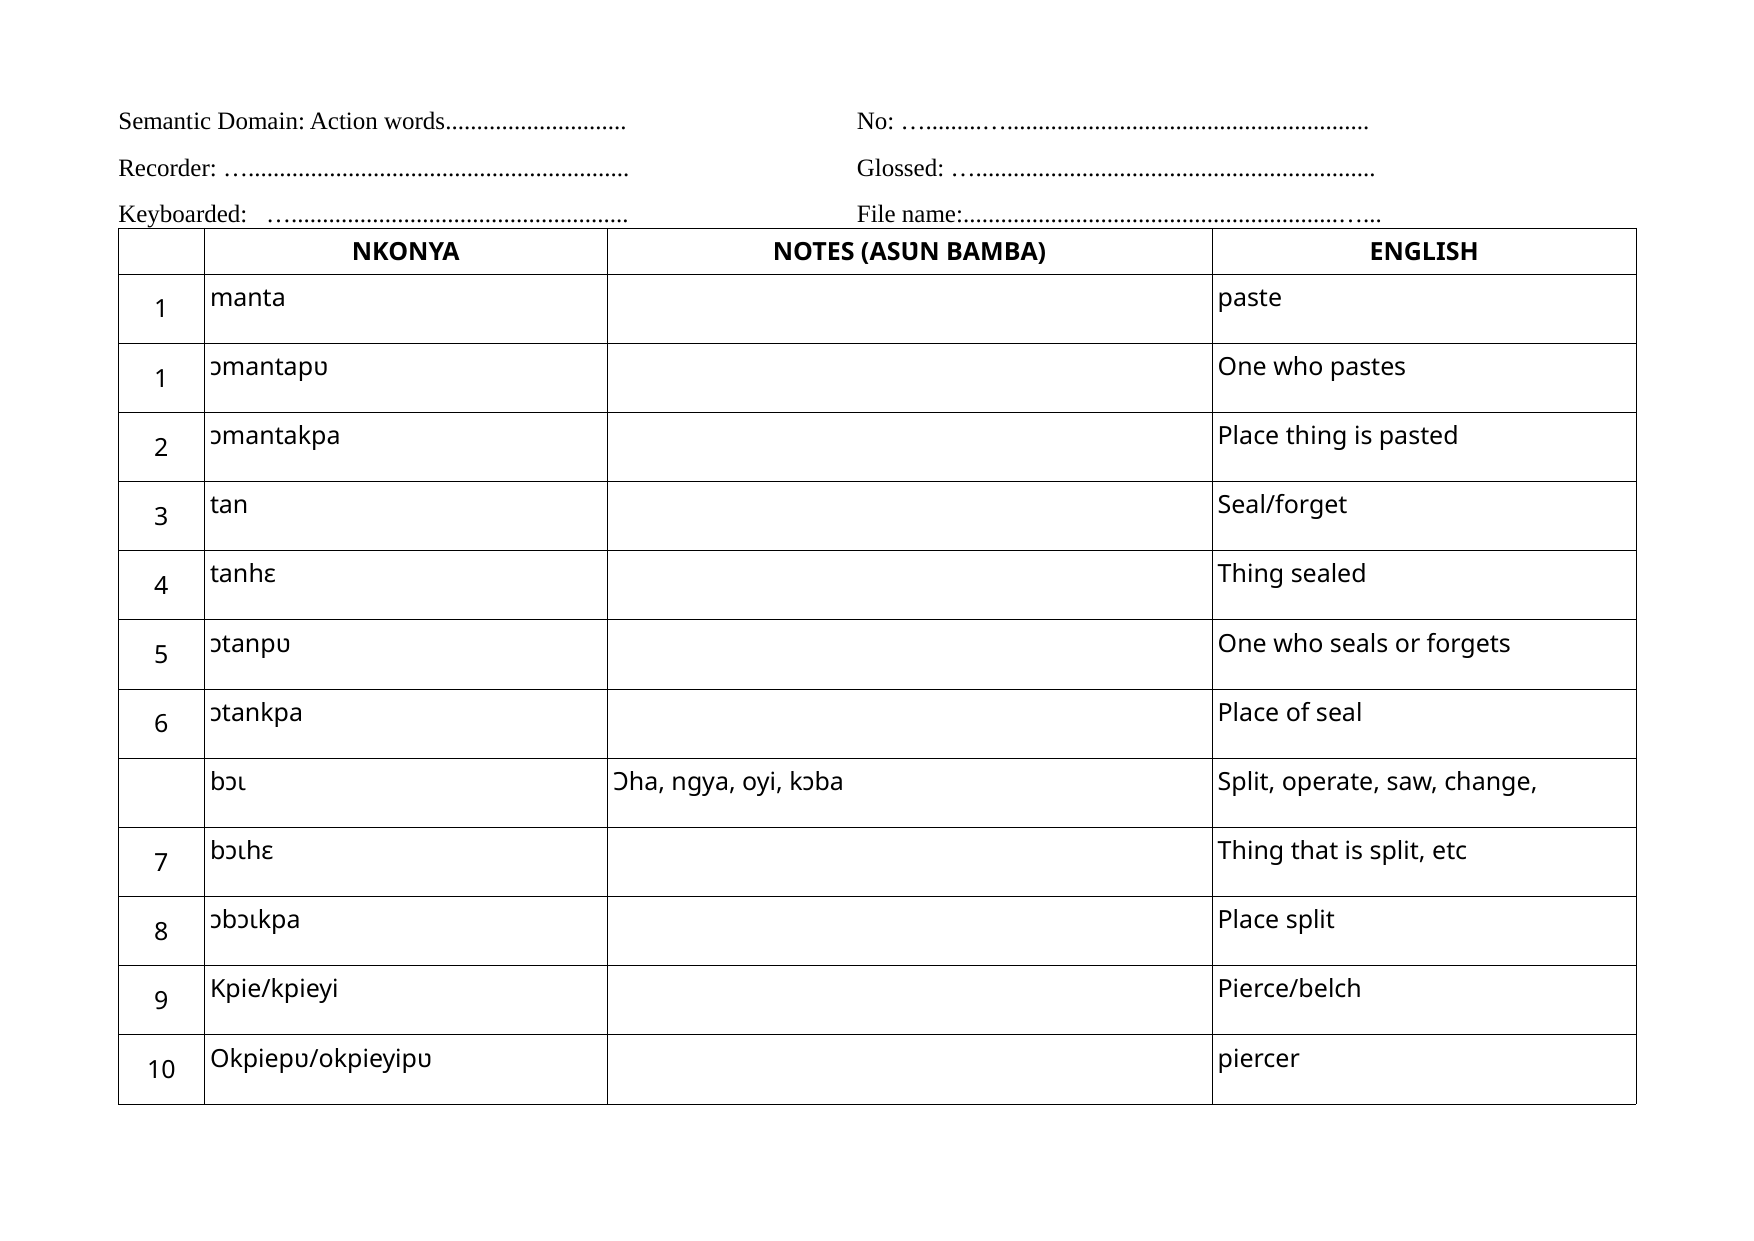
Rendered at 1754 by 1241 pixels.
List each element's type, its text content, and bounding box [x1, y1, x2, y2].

table_header ENGLISH [1213, 229, 1636, 273]
table_cell ɔmantapʋ [205, 344, 607, 412]
table_cell [608, 828, 1212, 896]
table_cell Thing sealed [1213, 551, 1636, 619]
table_cell 1 [119, 275, 204, 343]
table_cell Seal/forget [1213, 482, 1636, 550]
table_header [119, 229, 204, 273]
text Recorder: …............................................................. Glossed: …................................................................ [118, 153, 1636, 181]
table_cell bɔɩhɛ [205, 828, 607, 896]
table_cell 10 [119, 1035, 204, 1103]
table_cell 5 [119, 620, 204, 688]
table_cell 9 [119, 966, 204, 1034]
table_cell 3 [119, 482, 204, 550]
table_cell 1 [119, 344, 204, 412]
table_cell One who seals or forgets [1213, 620, 1636, 688]
table_cell Place thing is pasted [1213, 413, 1636, 481]
table_cell [608, 897, 1212, 965]
table_cell tanhɛ [205, 551, 607, 619]
table_header NOTES (ASƲN BAMBA) [608, 229, 1212, 273]
table_cell tan [205, 482, 607, 550]
table_cell [608, 690, 1212, 758]
table_cell bɔɩ [205, 759, 607, 827]
table_cell ɔtankpa [205, 690, 607, 758]
table_cell Pierce/belch [1213, 966, 1636, 1034]
table_cell Thing that is split, etc [1213, 828, 1636, 896]
table_cell [608, 551, 1212, 619]
table_cell 4 [119, 551, 204, 619]
table_cell Place of seal [1213, 690, 1636, 758]
table_cell 2 [119, 413, 204, 481]
table_cell [119, 759, 204, 827]
table_cell [608, 1035, 1212, 1103]
table_cell Split, operate, saw, change, [1213, 759, 1636, 827]
table_cell Okpiepʋ/okpieyipʋ [205, 1035, 607, 1103]
table_cell [608, 413, 1212, 481]
table_cell [608, 966, 1212, 1034]
table_cell ɔmantakpa [205, 413, 607, 481]
table_cell piercer [1213, 1035, 1636, 1103]
table_cell [608, 482, 1212, 550]
table_cell Place split [1213, 897, 1636, 965]
table_cell ɔtanpʋ [205, 620, 607, 688]
table_cell Kpie/kpieyi [205, 966, 607, 1034]
table_cell One who pastes [1213, 344, 1636, 412]
table_cell paste [1213, 275, 1636, 343]
table_cell [608, 620, 1212, 688]
table_cell 7 [119, 828, 204, 896]
text Keyboarded: …...................................................... File name:............................................................…... [118, 199, 1636, 228]
table_cell [608, 275, 1212, 343]
table_cell 8 [119, 897, 204, 965]
table_cell [608, 344, 1212, 412]
table_header NKONYA [205, 229, 607, 273]
table_cell 6 [119, 690, 204, 758]
table_cell ɔbɔɩkpa [205, 897, 607, 965]
table_cell Ɔha, ngya, oyi, kɔba [608, 759, 1212, 827]
text Semantic Domain: Action words............................. No: ….........….......................................................... [118, 106, 1636, 135]
table_cell manta [205, 275, 607, 343]
